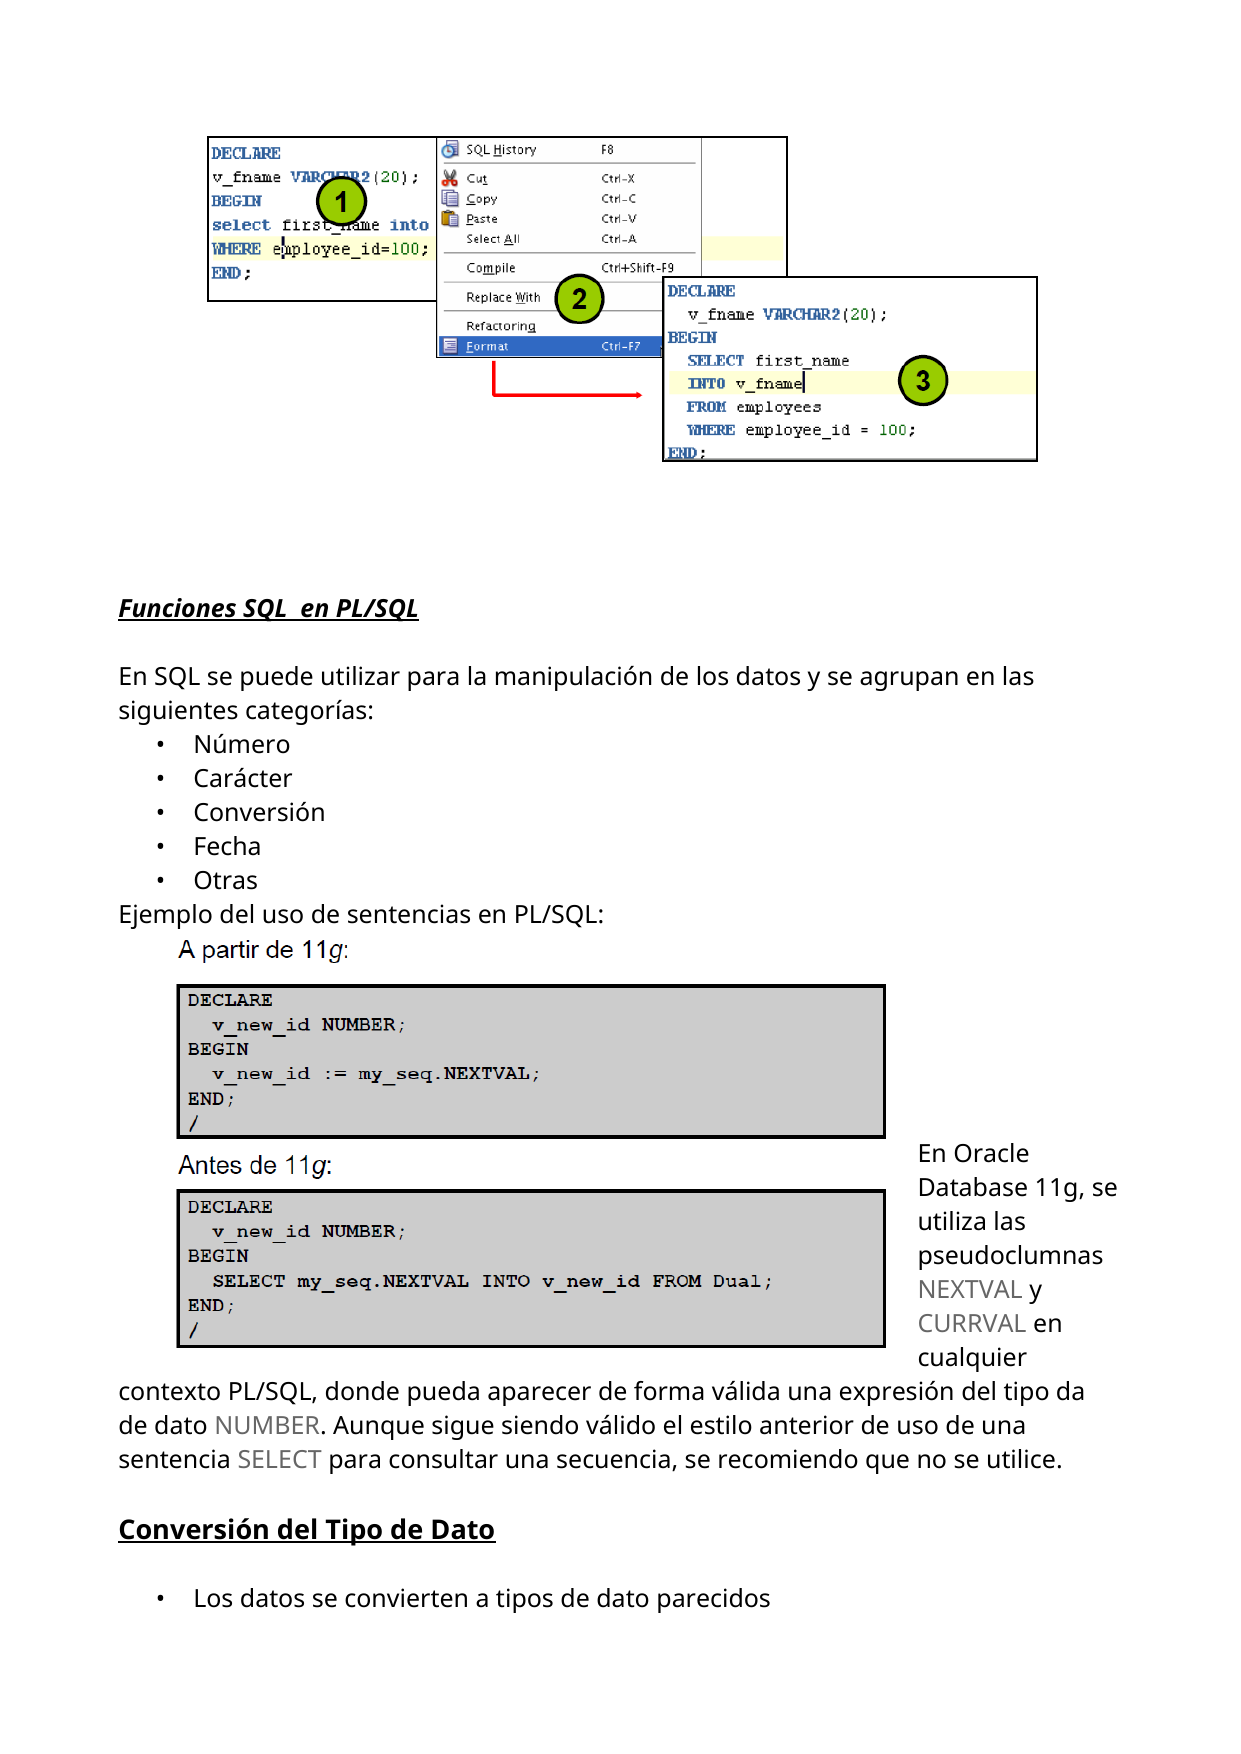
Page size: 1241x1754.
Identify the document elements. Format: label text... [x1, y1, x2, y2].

picture [173, 118, 1067, 468]
list Los datos se convierten a tipos de dato parecidos [156, 1581, 1122, 1615]
text Conversión del Tipo de Dato [118, 1510, 1122, 1547]
list Otras [156, 863, 1122, 897]
text Ejemplo del uso de sentencias en PL/SQL: [118, 897, 1122, 931]
list Número [156, 727, 1122, 761]
text En SQL se puede utilizar para la manipulación de los datos y se agrupan en las siguientes categorías: [118, 659, 1122, 727]
text En Oracle Database 11g, se utiliza las pseudoclumnas NEXTVAL y CURRVAL en cualquier contexto PL/SQL, donde pueda aparecer de forma válida una expresión del tipo da de dato NUMBER. Aunque sigue siendo válido el estilo anterior de uso de una sentencia SELECT para consultar una secuencia, se recomiendo que no se utilice. [118, 1136, 1122, 1476]
list Fecha [156, 829, 1122, 863]
picture [149, 935, 899, 1352]
list Conversión [156, 795, 1122, 829]
list Carácter [156, 761, 1122, 795]
text Funciones SQL en PL/SQL [118, 591, 1122, 624]
